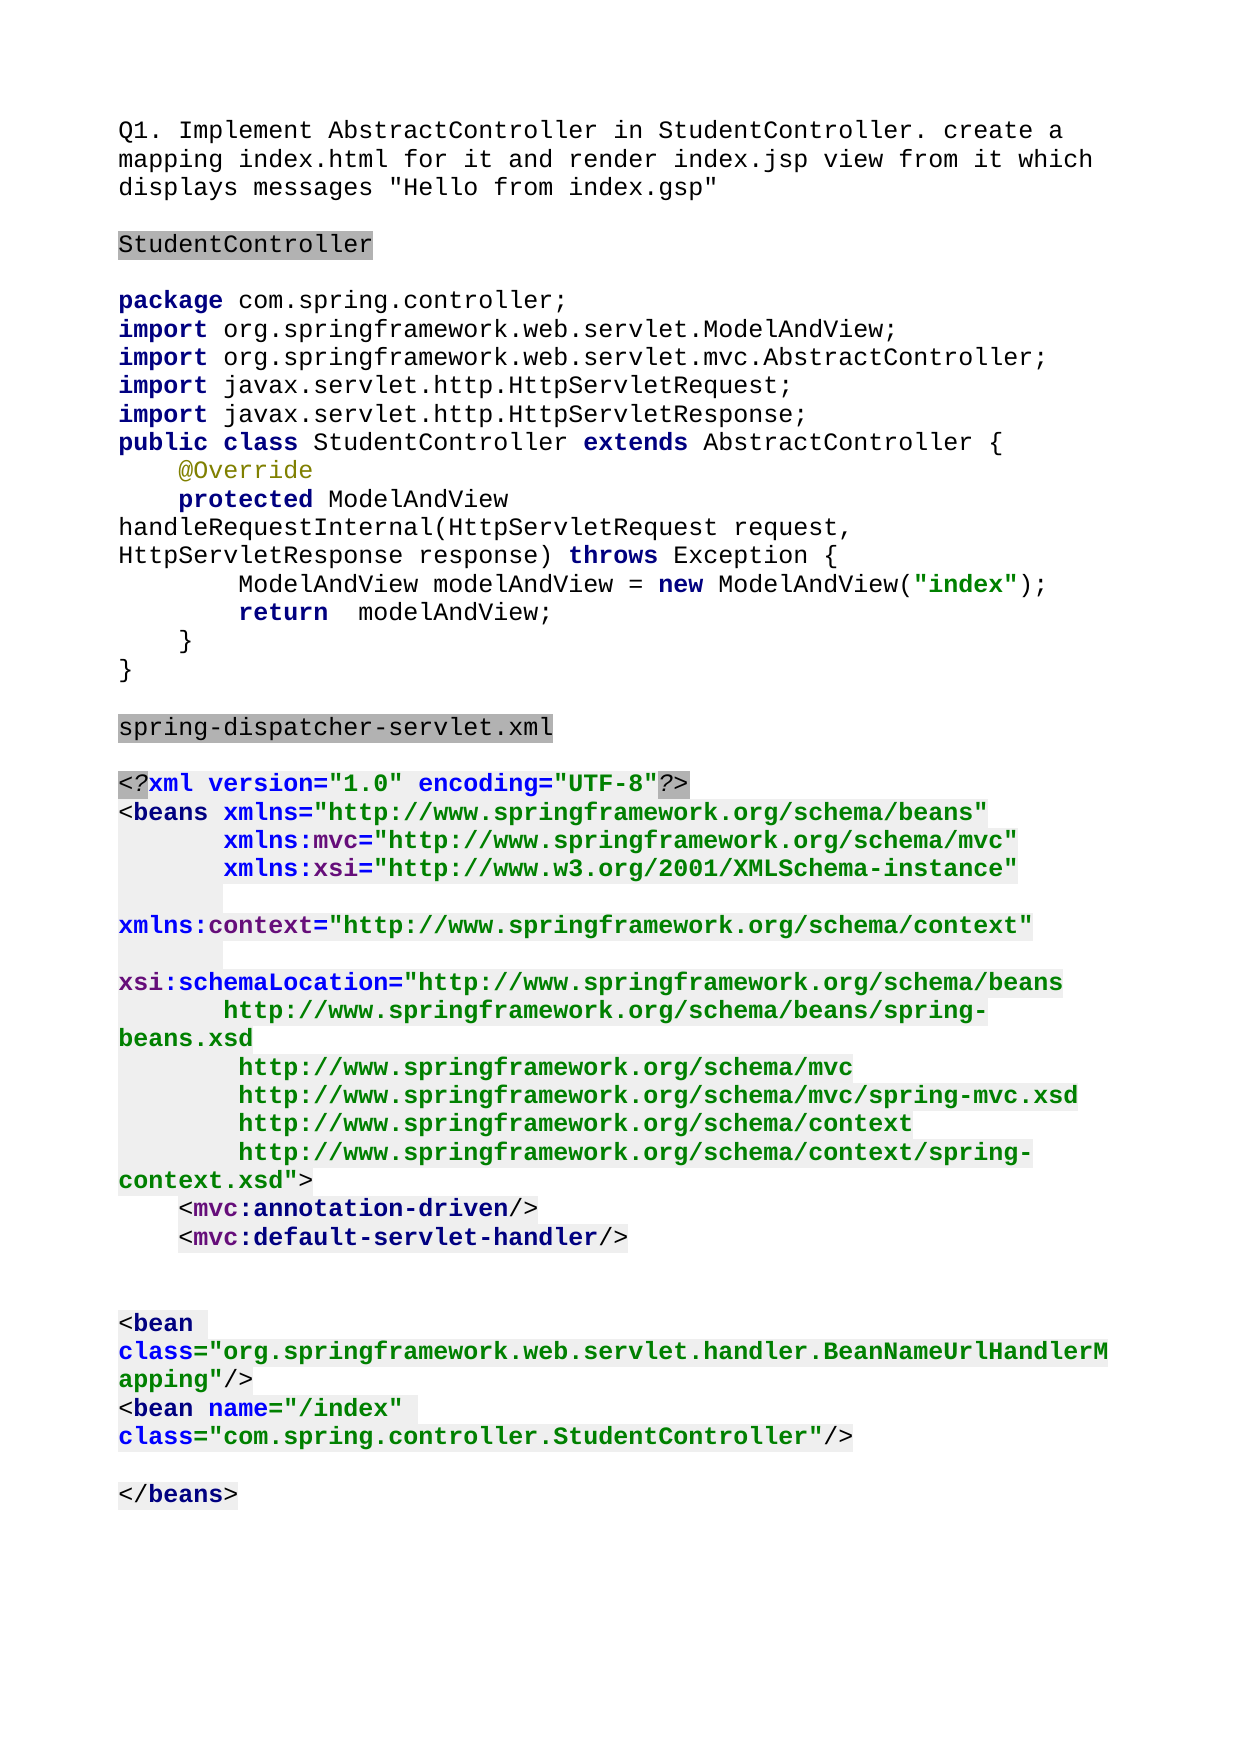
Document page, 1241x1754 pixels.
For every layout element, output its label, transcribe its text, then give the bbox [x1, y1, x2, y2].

text xmlns:context="http://www.springframework.org/schema/context" [118, 884, 1122, 941]
text xmlns:xsi="http://www.w3.org/2001/XMLSchema-instance" [118, 856, 1122, 884]
text ModelAndView modelAndView = new ModelAndView("index"); [118, 571, 1122, 600]
text import org.springframework.web.servlet.ModelAndView; [118, 316, 1122, 345]
text @Override [118, 458, 1122, 486]
text return modelAndView; [118, 600, 1122, 628]
text <bean name="/index" class="com.spring.controller.StudentController"/> [118, 1395, 1122, 1452]
text http://www.springframework.org/schema/context/spring-context.xsd"> [118, 1139, 1122, 1196]
text http://www.springframework.org/schema/context [118, 1111, 1122, 1139]
text xsi:schemaLocation="http://www.springframework.org/schema/beans [118, 941, 1122, 998]
text xmlns:mvc="http://www.springframework.org/schema/mvc" [118, 828, 1122, 856]
text protected ModelAndView handleRequestInternal(HttpServletRequest request, HttpServletResponse response) throws Exception { [118, 486, 1122, 571]
text http://www.springframework.org/schema/mvc/spring-mvc.xsd [118, 1083, 1122, 1111]
text import javax.servlet.http.HttpServletRequest; [118, 373, 1122, 401]
text <mvc:default-servlet-handler/> [118, 1224, 1122, 1253]
text <bean class="org.springframework.web.servlet.handler.BeanNameUrlHandlerMapping"/> [118, 1310, 1122, 1395]
text http://www.springframework.org/schema/beans/spring-beans.xsd [118, 998, 1122, 1054]
text package com.spring.controller; [118, 288, 1122, 316]
text </beans> [118, 1482, 1122, 1510]
text public class StudentController extends AbstractController { [118, 430, 1122, 458]
text http://www.springframework.org/schema/mvc [118, 1054, 1122, 1083]
text } [118, 656, 1122, 685]
text <mvc:annotation-driven/> [118, 1196, 1122, 1224]
text <beans xmlns="http://www.springframework.org/schema/beans" [118, 799, 1122, 828]
text spring-dispatcher-servlet.xml [118, 714, 1122, 743]
text import org.springframework.web.servlet.mvc.AbstractController; [118, 345, 1122, 373]
text import javax.servlet.http.HttpServletResponse; [118, 401, 1122, 430]
text <?xml version="1.0" encoding="UTF-8"?> [118, 771, 1122, 799]
text } [118, 628, 1122, 656]
text StudentController [118, 231, 1122, 260]
text Q1. Implement AbstractController in StudentController. create a mapping index.html for it and render index.jsp view from it which displays messages "Hello from index.gsp" [118, 118, 1122, 203]
